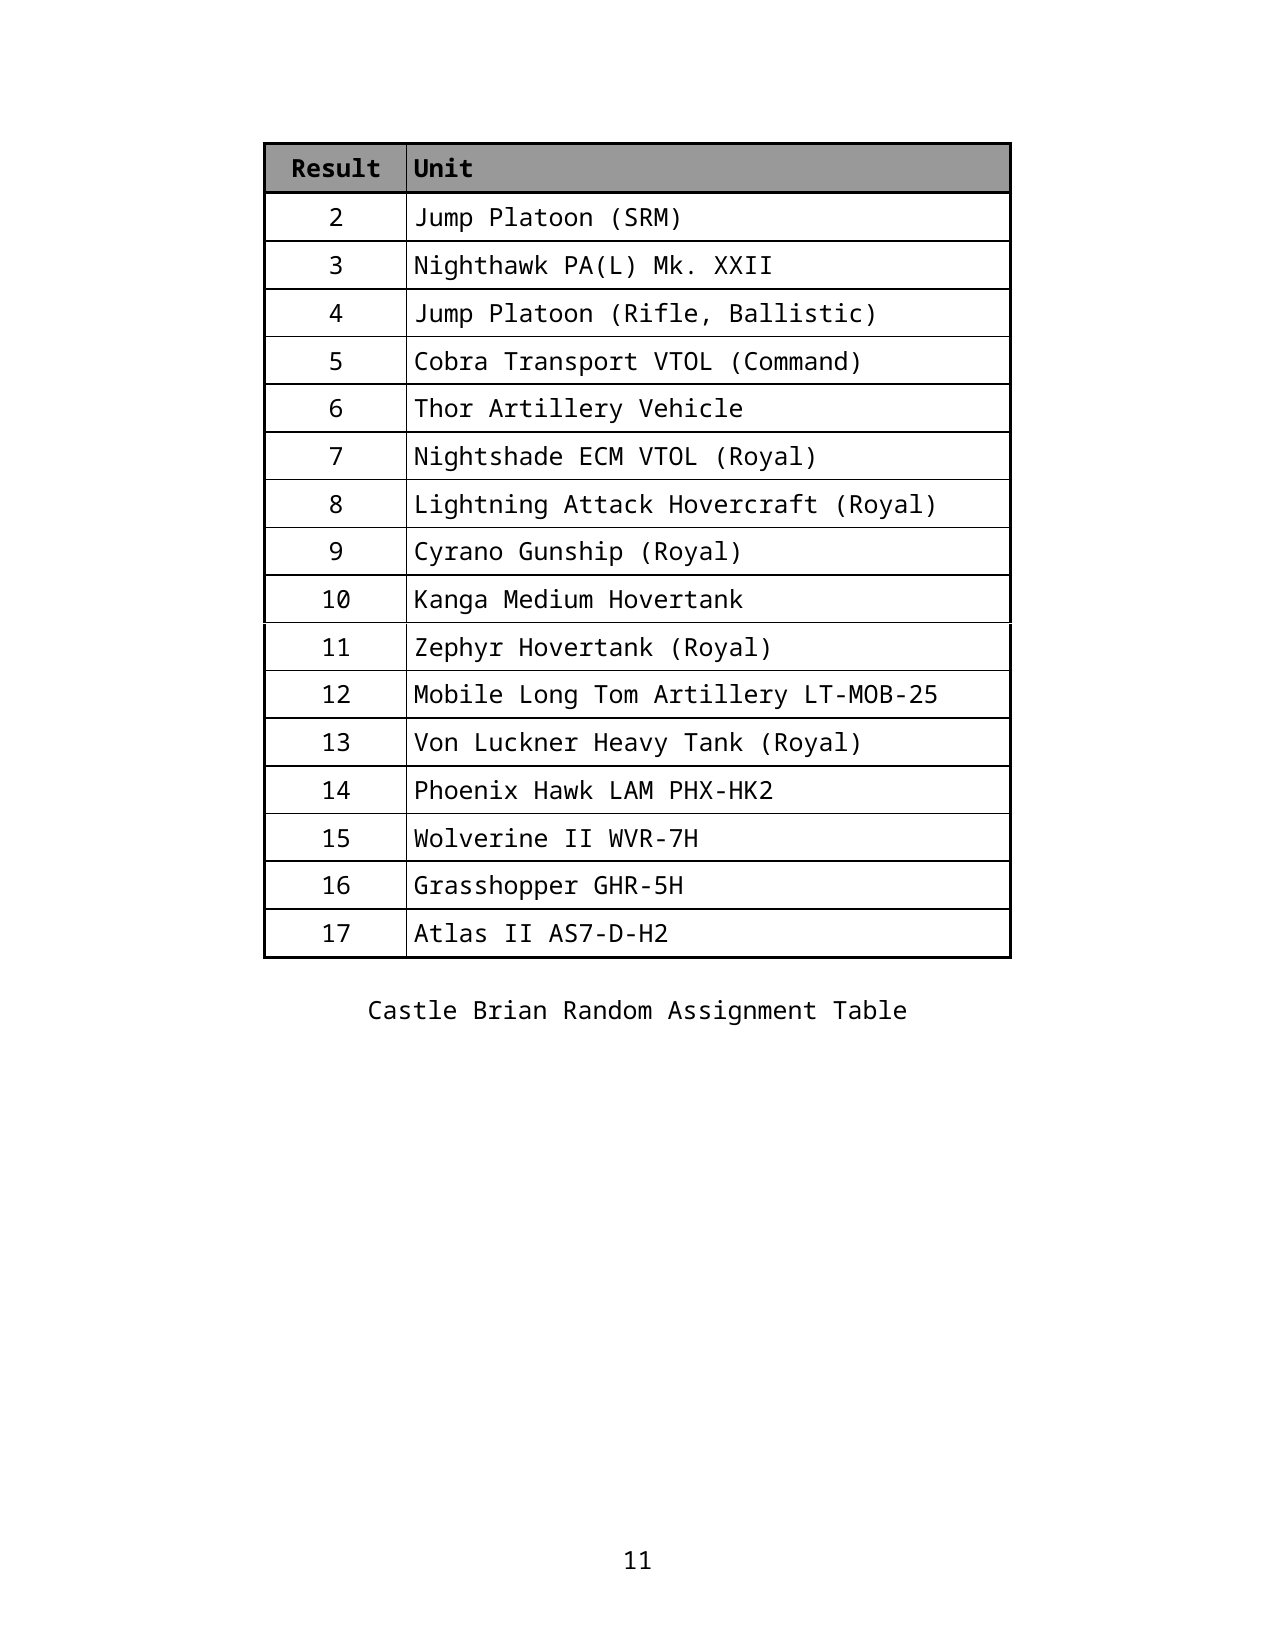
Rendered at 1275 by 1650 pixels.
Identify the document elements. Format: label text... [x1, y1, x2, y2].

table_cell 16 [266, 862, 406, 908]
table_cell Atlas II AS7-D-H2 [407, 910, 1009, 956]
table_cell 14 [266, 767, 406, 813]
table_cell 9 [266, 528, 406, 574]
table_cell Von Luckner Heavy Tank (Royal) [407, 719, 1009, 765]
table_header Unit [407, 145, 1009, 191]
table_cell Nightshade ECM VTOL (Royal) [407, 433, 1009, 479]
table_cell Nighthawk PA(L) Mk. XXII [407, 242, 1009, 288]
table_cell 7 [266, 433, 406, 479]
table_cell Mobile Long Tom Artillery LT-MOB-25 [407, 671, 1009, 717]
table_cell Phoenix Hawk LAM PHX-HK2 [407, 767, 1009, 813]
table_cell 17 [266, 910, 406, 956]
table_cell 5 [266, 337, 406, 383]
table_header Result [266, 145, 406, 191]
table_cell 8 [266, 480, 406, 527]
table_cell Wolverine II WVR-7H [407, 814, 1009, 860]
table_cell 10 [266, 576, 406, 622]
table_cell 6 [266, 385, 406, 431]
table_cell Lightning Attack Hovercraft (Royal) [407, 480, 1009, 527]
table_cell 4 [266, 290, 406, 336]
table_cell Jump Platoon (Rifle, Ballistic) [407, 290, 1009, 336]
table_cell 3 [266, 242, 406, 288]
table_cell Zephyr Hovertank (Royal) [407, 624, 1009, 670]
table_cell 13 [266, 719, 406, 765]
table_cell 11 [266, 624, 406, 670]
table_cell Cobra Transport VTOL (Command) [407, 337, 1009, 383]
table_cell Cyrano Gunship (Royal) [407, 528, 1009, 574]
table_cell 12 [266, 671, 406, 717]
table_cell 15 [266, 814, 406, 860]
table_cell Kanga Medium Hovertank [407, 576, 1009, 622]
text Castle Brian Random Assignment Table [73, 993, 1201, 1027]
table_cell Jump Platoon (SRM) [407, 194, 1009, 240]
table_cell Grasshopper GHR-5H [407, 862, 1009, 908]
table_cell 2 [266, 194, 406, 240]
table_cell Thor Artillery Vehicle [407, 385, 1009, 431]
